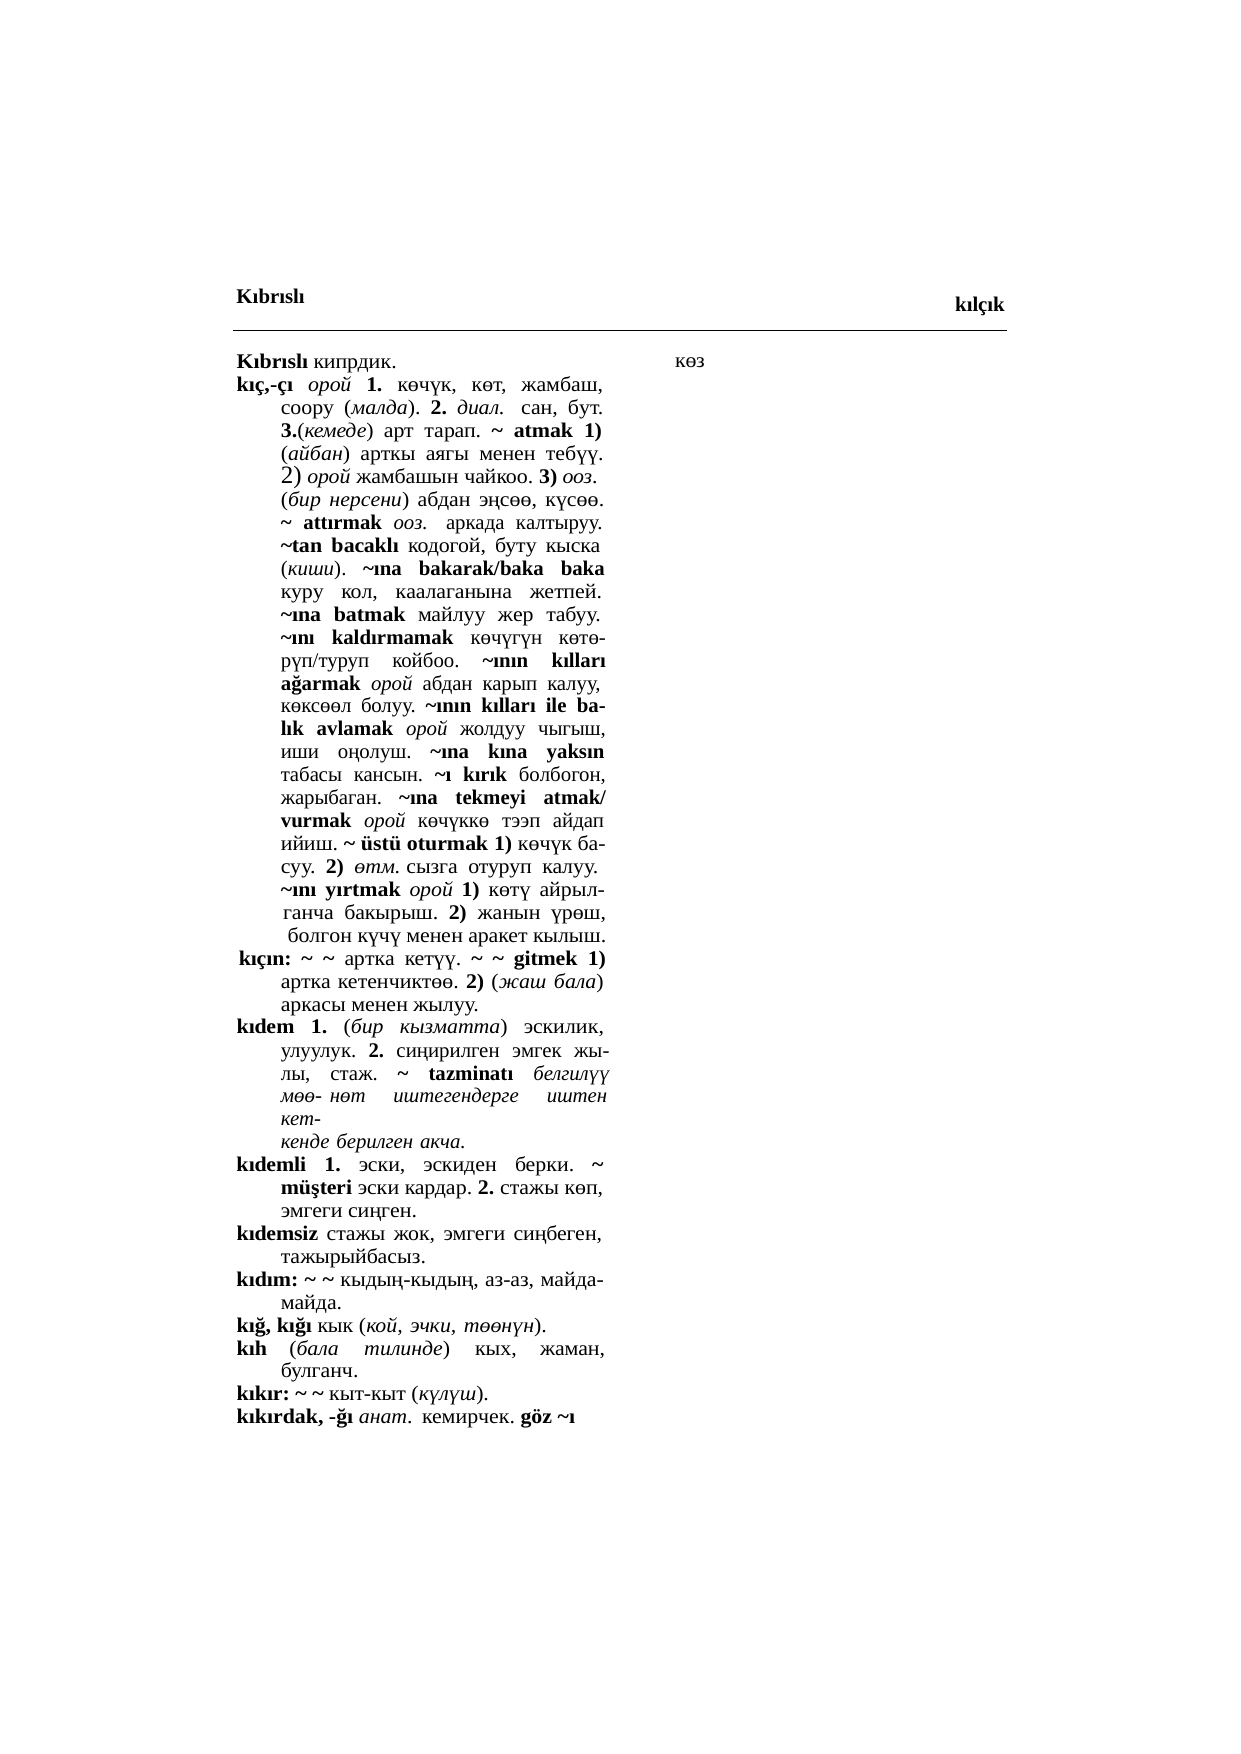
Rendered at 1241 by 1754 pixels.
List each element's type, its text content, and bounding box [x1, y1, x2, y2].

text ~ına batmak майлуу жер табуу. [281, 603, 606, 626]
text ~tan bacaklı кодогой, буту кыска [281, 534, 606, 557]
text kıdem 1. (бир кызматта) эскилик, [236, 1016, 609, 1038]
text көксөөл болуу. ~ının kılları ile ba- lık avlamak орой жолдуу чыгыш, иши оңолуш. ~ına kına yaksın [281, 694, 606, 763]
text 3.(кемеде) арт тарап. ~ atmak 1) [281, 419, 606, 442]
text аркасы менен жылуу. [281, 993, 482, 1016]
text kıdemli 1. эски, эскиден берки. ~ müşteri эски кардар. 2. стажы көп, [236, 1153, 606, 1199]
text кенде берилген акча. [281, 1130, 468, 1153]
text kıç,-çı орой 1. көчүк, көт, жамбаш, соору (малда). 2. диал. сан, бут. [236, 373, 609, 419]
text kıh (бала тилинде) кых, жаман, булганч. [236, 1337, 606, 1382]
text Kıbrıslı кипрдик. [236, 349, 609, 373]
text kıdemsiz стажы жок, эмгеги сиңбеген, тажырыйбасыз. [236, 1222, 609, 1268]
text ~ attırmak ооз. аркада калтыруу. [281, 511, 606, 534]
text табасы кансын. ~ı kırık болбогон, жарыбаган. ~ına tekmeyi atmak/ vurmak орой көчүккө тээп айдап [281, 763, 606, 832]
text (киши). ~ına bakarak/baka baka [281, 557, 606, 580]
text куру кол, каалаганына жетпей. [281, 580, 606, 603]
text артка кетенчиктөө. 2) (жаш бала) [281, 970, 606, 993]
text (бир нерсени) абдан эңсөө, күсөө. [281, 488, 606, 511]
text ~ını yırtmak орой 1) көтү айрыл- [281, 878, 606, 901]
text (айбан) арткы аягы менен тебүү. [281, 442, 606, 465]
text kıkırdak, -ğı анат. кемирчек. göz ~ı [236, 1405, 609, 1428]
text улуулук. 2. сиңирилген эмгек жы- лы, стаж. ~ tazminatı белгилүү мөө- нөт иштегендерге иштен кет- [281, 1039, 609, 1130]
text ганча бакырыш. 2) жанын үрөш, болгон күчү менен аракет кылыш. kıçın: ~ ~ артка кетүү. ~ ~ gitmek 1) [236, 901, 606, 970]
text эмгеги сиңген. [281, 1199, 417, 1222]
text көз [675, 349, 1065, 372]
text kıdım: ~ ~ кыдың-кыдың, аз-аз, майда- майда. [236, 1268, 609, 1314]
text ~ını kaldırmamak көчүгүн көтө- рүп/туруп койбоо. ~ının kılları ağarmak орой абдан карып калуу, [281, 626, 606, 694]
text Kıbrıslı [236, 284, 305, 308]
text ийиш. ~ üstü oturmak 1) көчүк ба- суу. 2) өтм. сызга отуруп калуу. [281, 832, 606, 878]
text kılçık [894, 292, 1065, 316]
text kıkır: ~ ~ кыт-кыт (күлүш). [236, 1382, 609, 1405]
list орой жамбашын чайкоо. 3) ооз. [281, 465, 600, 488]
text kığ, kığı кык (кой, эчки, төөнүн). [236, 1314, 609, 1337]
